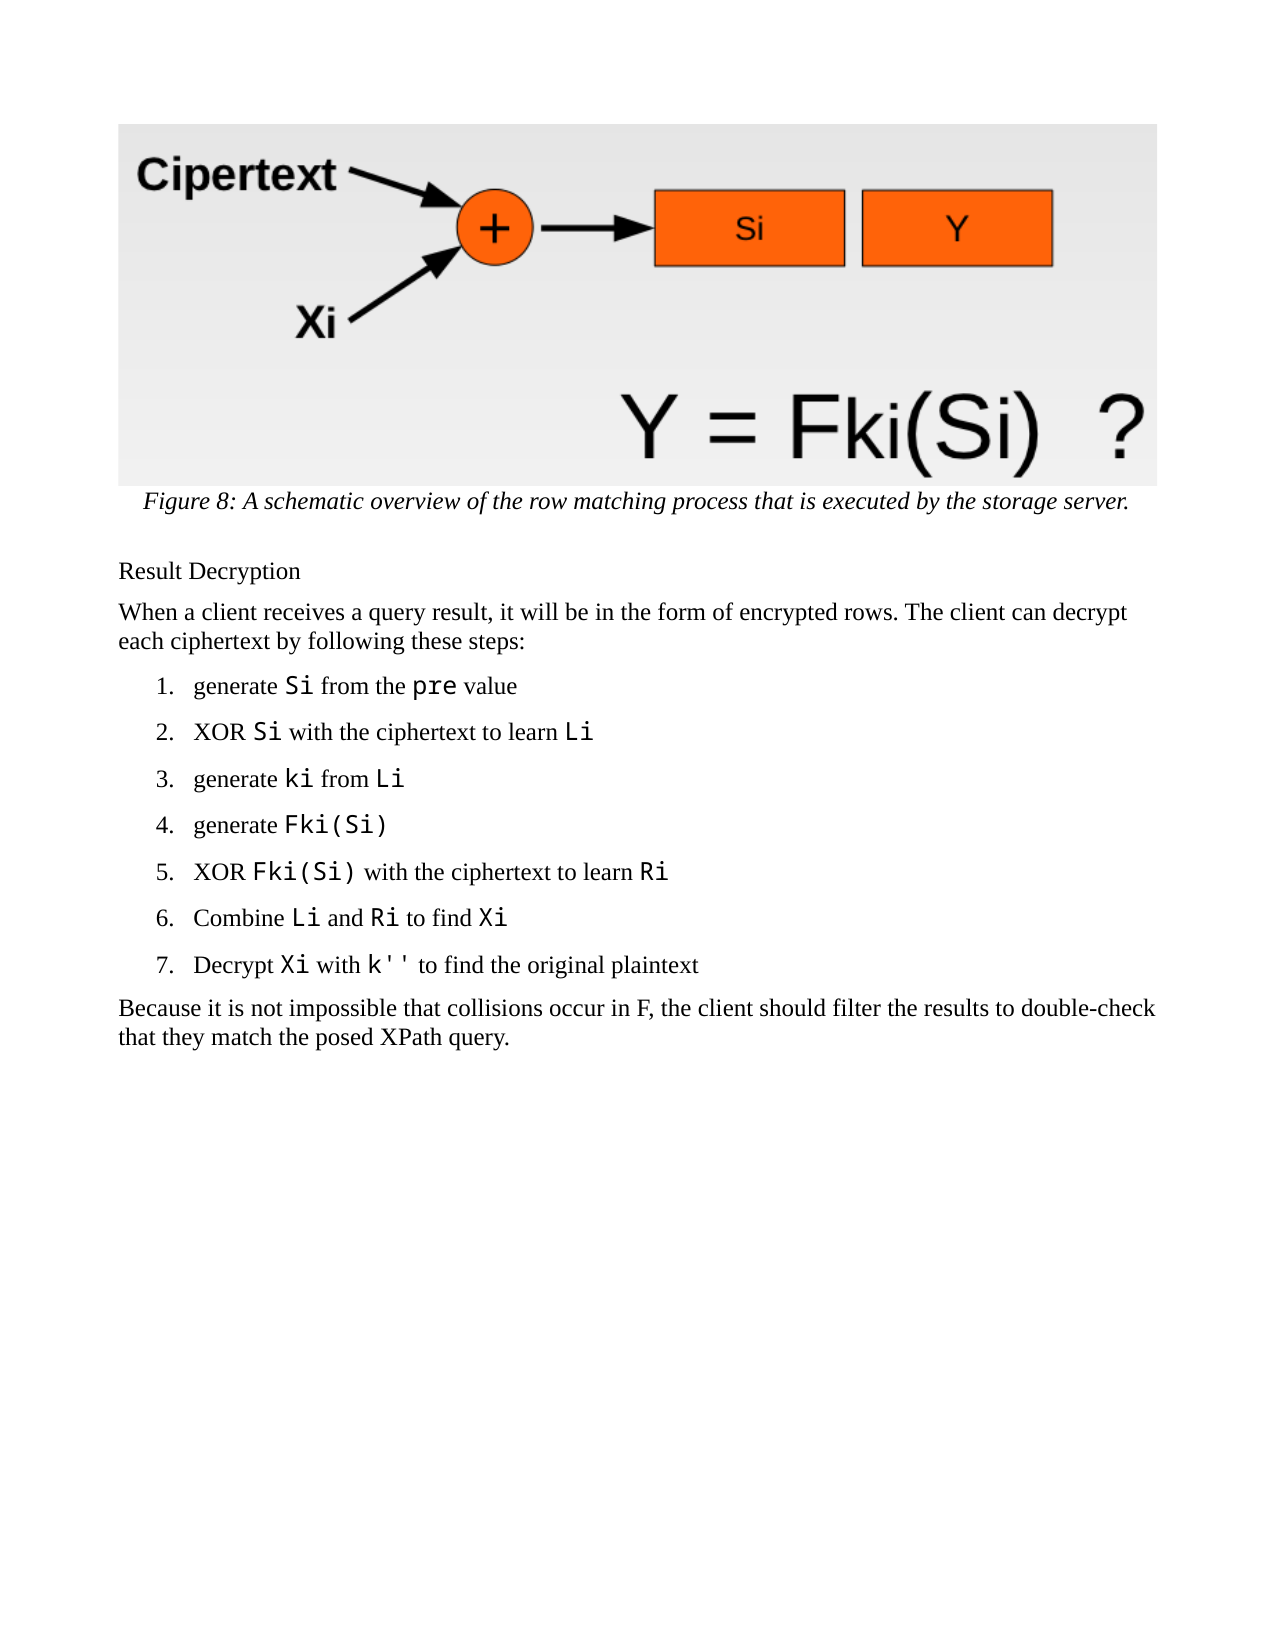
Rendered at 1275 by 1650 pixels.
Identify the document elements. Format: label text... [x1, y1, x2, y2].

list generate Si from the pre value [156, 667, 1157, 701]
text Figure 8: A schematic overview of the row matching process that is executed by the storage server. [118, 486, 1157, 515]
list XOR Si with the ciphertext to learn Li [156, 714, 1157, 748]
text When a client receives a query result, it will be in the form of encrypted rows. The client can decrypt each ciphertext by following these steps: [118, 597, 1157, 655]
list generate ki from Li [156, 760, 1157, 794]
list Decrypt Xi with k'' to find the original plaintext [156, 947, 1157, 981]
text Because it is not impossible that collisions occur in F, the client should filter the results to double-check that they match the posed XPath query. [118, 993, 1157, 1051]
picture [118, 124, 1158, 486]
list generate Fki(Si) [156, 807, 1157, 841]
list Combine Li and Ri to find Xi [156, 900, 1157, 934]
text Result Decryption [118, 556, 1157, 585]
list XOR Fki(Si) with the ciphertext to learn Ri [156, 853, 1157, 888]
